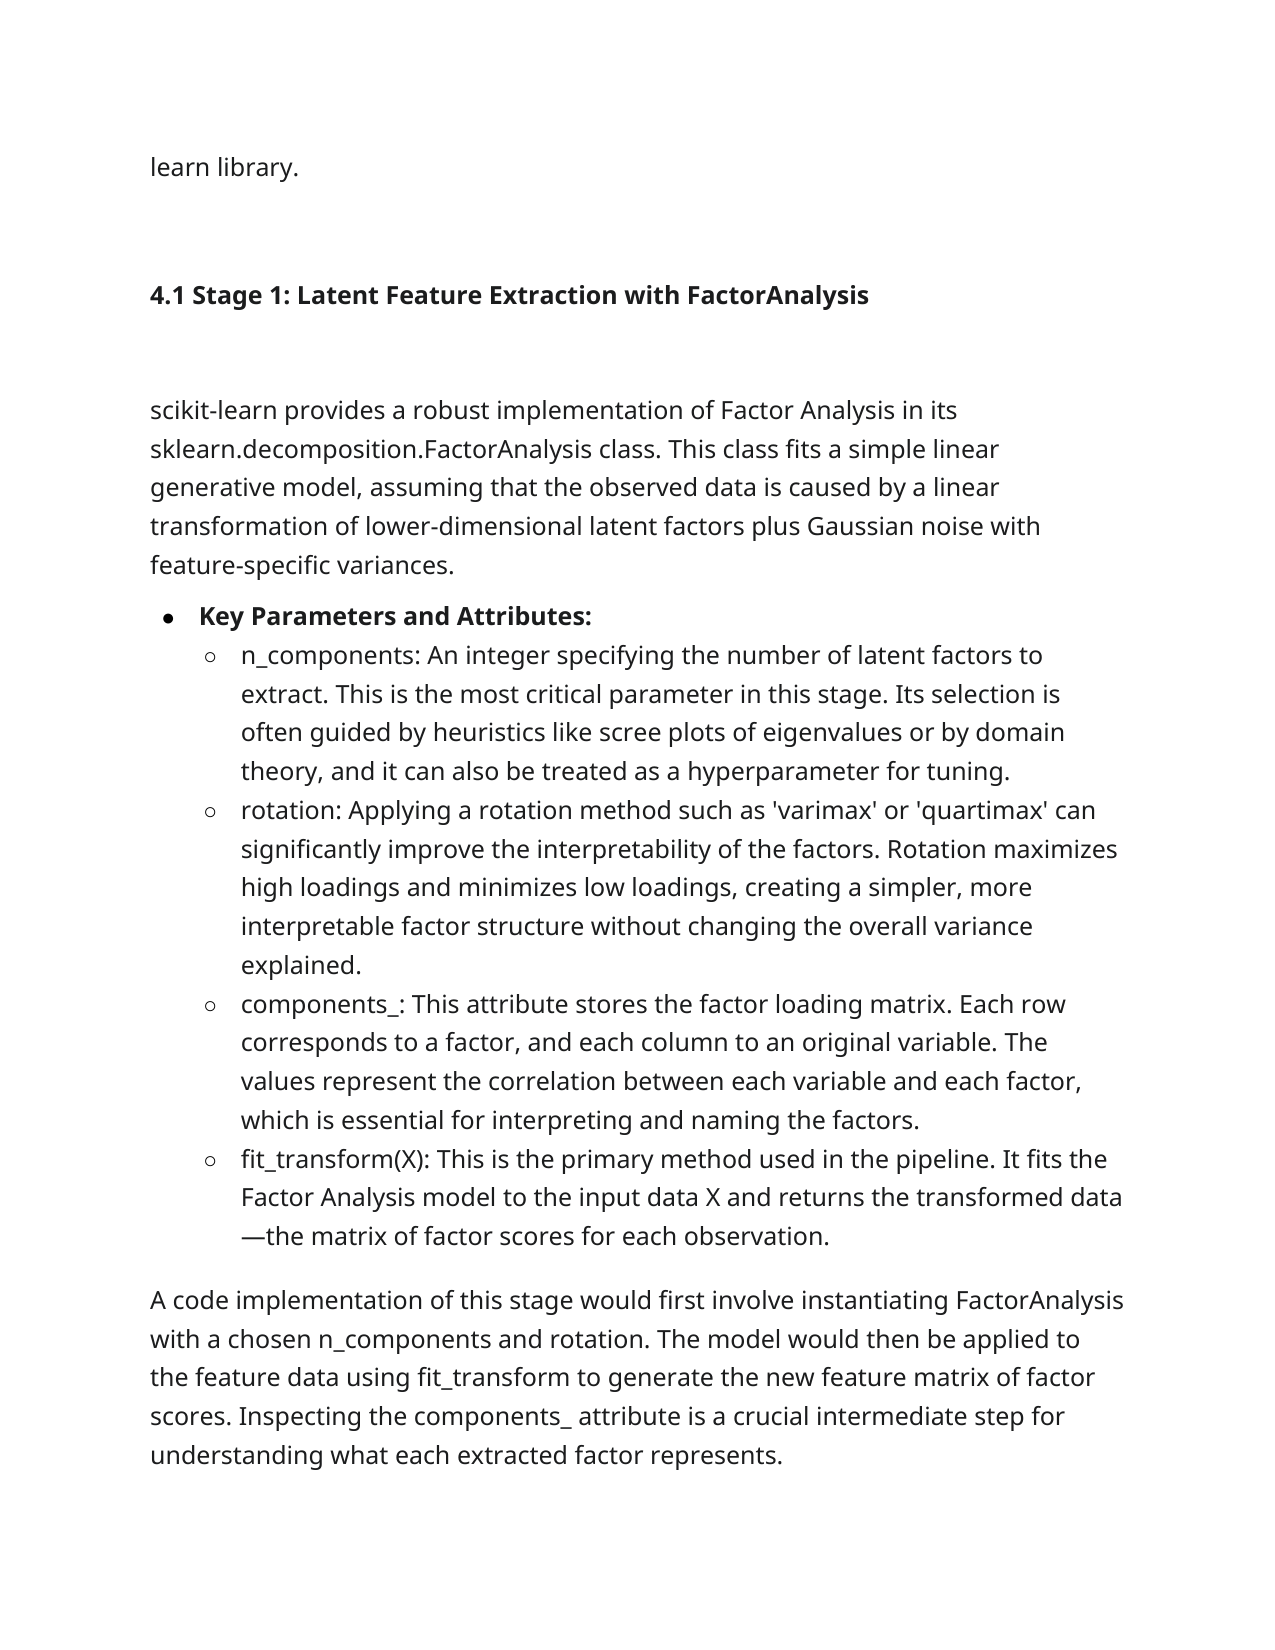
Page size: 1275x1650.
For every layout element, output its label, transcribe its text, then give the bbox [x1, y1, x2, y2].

list fit_transform(X): This is the primary method used in the pipeline. It fits the Factor Analysis model to the input data X and returns the transformed data—the matrix of factor scores for each observation. [203, 1141, 1125, 1253]
list Key Parameters and Attributes: [161, 599, 1125, 633]
list rotation: Applying a rotation method such as 'varimax' or 'quartimax' can significantly improve the interpretability of the factors. Rotation maximizes high loadings and minimizes low loadings, creating a simpler, more interpretable factor structure without changing the overall variance explained. [203, 792, 1125, 982]
text learn library. [150, 150, 1125, 184]
subtitle 4.1 Stage 1: Latent Feature Extraction with FactorAnalysis [150, 277, 1125, 312]
list components_: This attribute stores the factor loading matrix. Each row corresponds to a factor, and each column to an original variable. The values represent the correlation between each variable and each factor, which is essential for interpreting and naming the factors. [203, 986, 1125, 1137]
list n_components: An integer specifying the number of latent factors to extract. This is the most critical parameter in this stage. Its selection is often guided by heuristics like scree plots of eigenvalues or by domain theory, and it can also be treated as a hyperparameter for tuning. [203, 637, 1125, 788]
text A code implementation of this stage would first involve instantiating FactorAnalysis with a chosen n_components and rotation. The model would then be applied to the feature data using fit_transform to generate the new feature matrix of factor scores. Inspecting the components_ attribute is a crucial intermediate step for understanding what each extracted factor represents. [150, 1282, 1125, 1472]
text scikit-learn provides a robust implementation of Factor Analysis in its sklearn.decomposition.FactorAnalysis class. This class fits a simple linear generative model, assuming that the observed data is caused by a linear transformation of lower-dimensional latent factors plus Gaussian noise with feature-specific variances. [150, 392, 1125, 582]
